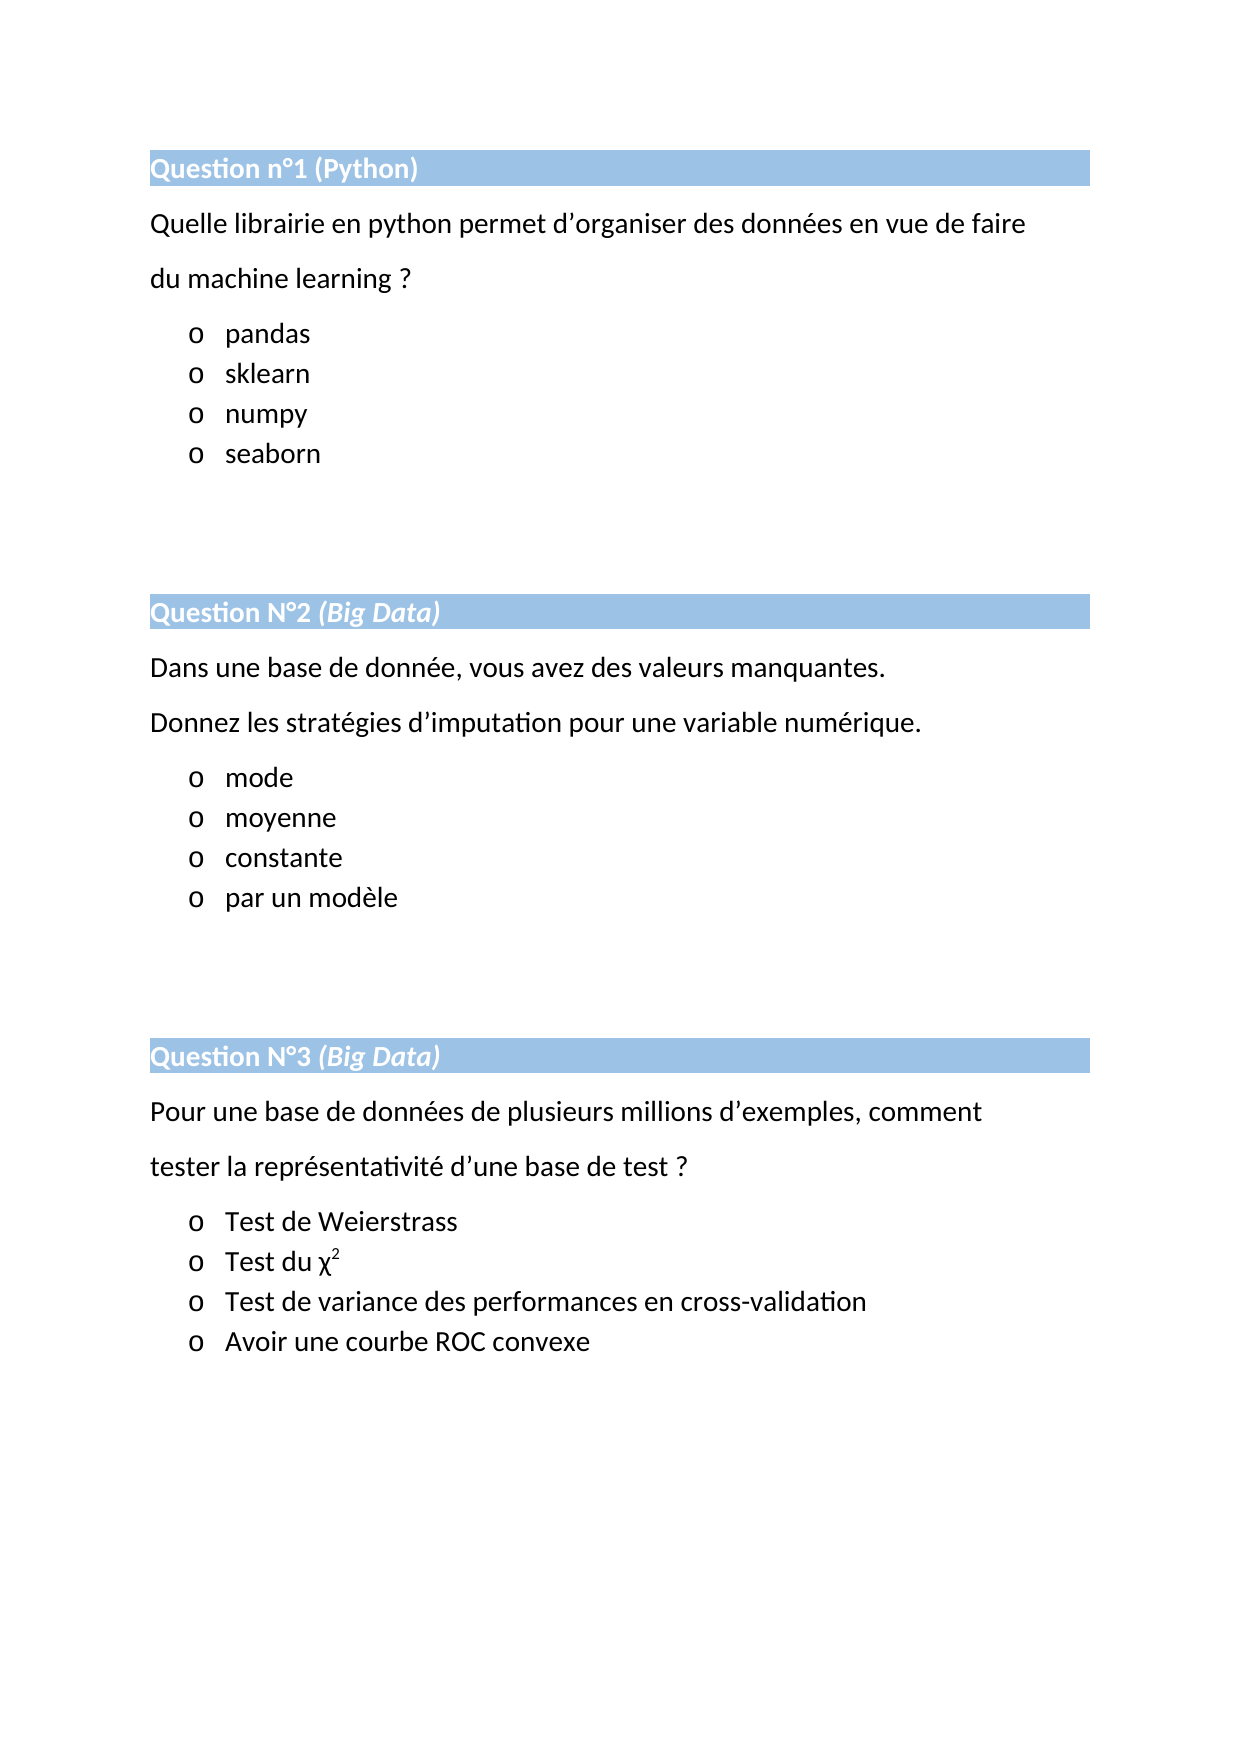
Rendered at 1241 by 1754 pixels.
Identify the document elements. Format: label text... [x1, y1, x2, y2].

text Quelle librairie en python permet d’organiser des données en vue de faire [150, 205, 1090, 241]
list numpy [187, 395, 1090, 432]
text du machine learning ? [150, 260, 1090, 296]
list moyenne [187, 799, 1090, 836]
list sklearn [187, 355, 1090, 392]
list mode [187, 759, 1090, 796]
text Question n°1 (Python) [150, 150, 1090, 186]
list Avoir une courbe ROC convexe [187, 1323, 1090, 1360]
text Donnez les stratégies d’imputation pour une variable numérique. [150, 704, 1090, 740]
text Question N°2 (Big Data) [150, 594, 1090, 629]
list Test du χ2 [187, 1243, 1090, 1280]
text Dans une base de donnée, vous avez des valeurs manquantes. [150, 649, 1090, 685]
list pandas [187, 315, 1090, 352]
list Test de Weierstrass [187, 1203, 1090, 1240]
text Pour une base de données de plusieurs millions d’exemples, comment [150, 1093, 1090, 1129]
list Test de variance des performances en cross-validation [187, 1283, 1090, 1320]
list seaborn [187, 435, 1090, 472]
text Question N°3 (Big Data) [150, 1038, 1090, 1073]
list par un modèle [187, 879, 1090, 916]
text tester la représentativité d’une base de test ? [150, 1148, 1090, 1184]
list constante [187, 839, 1090, 876]
